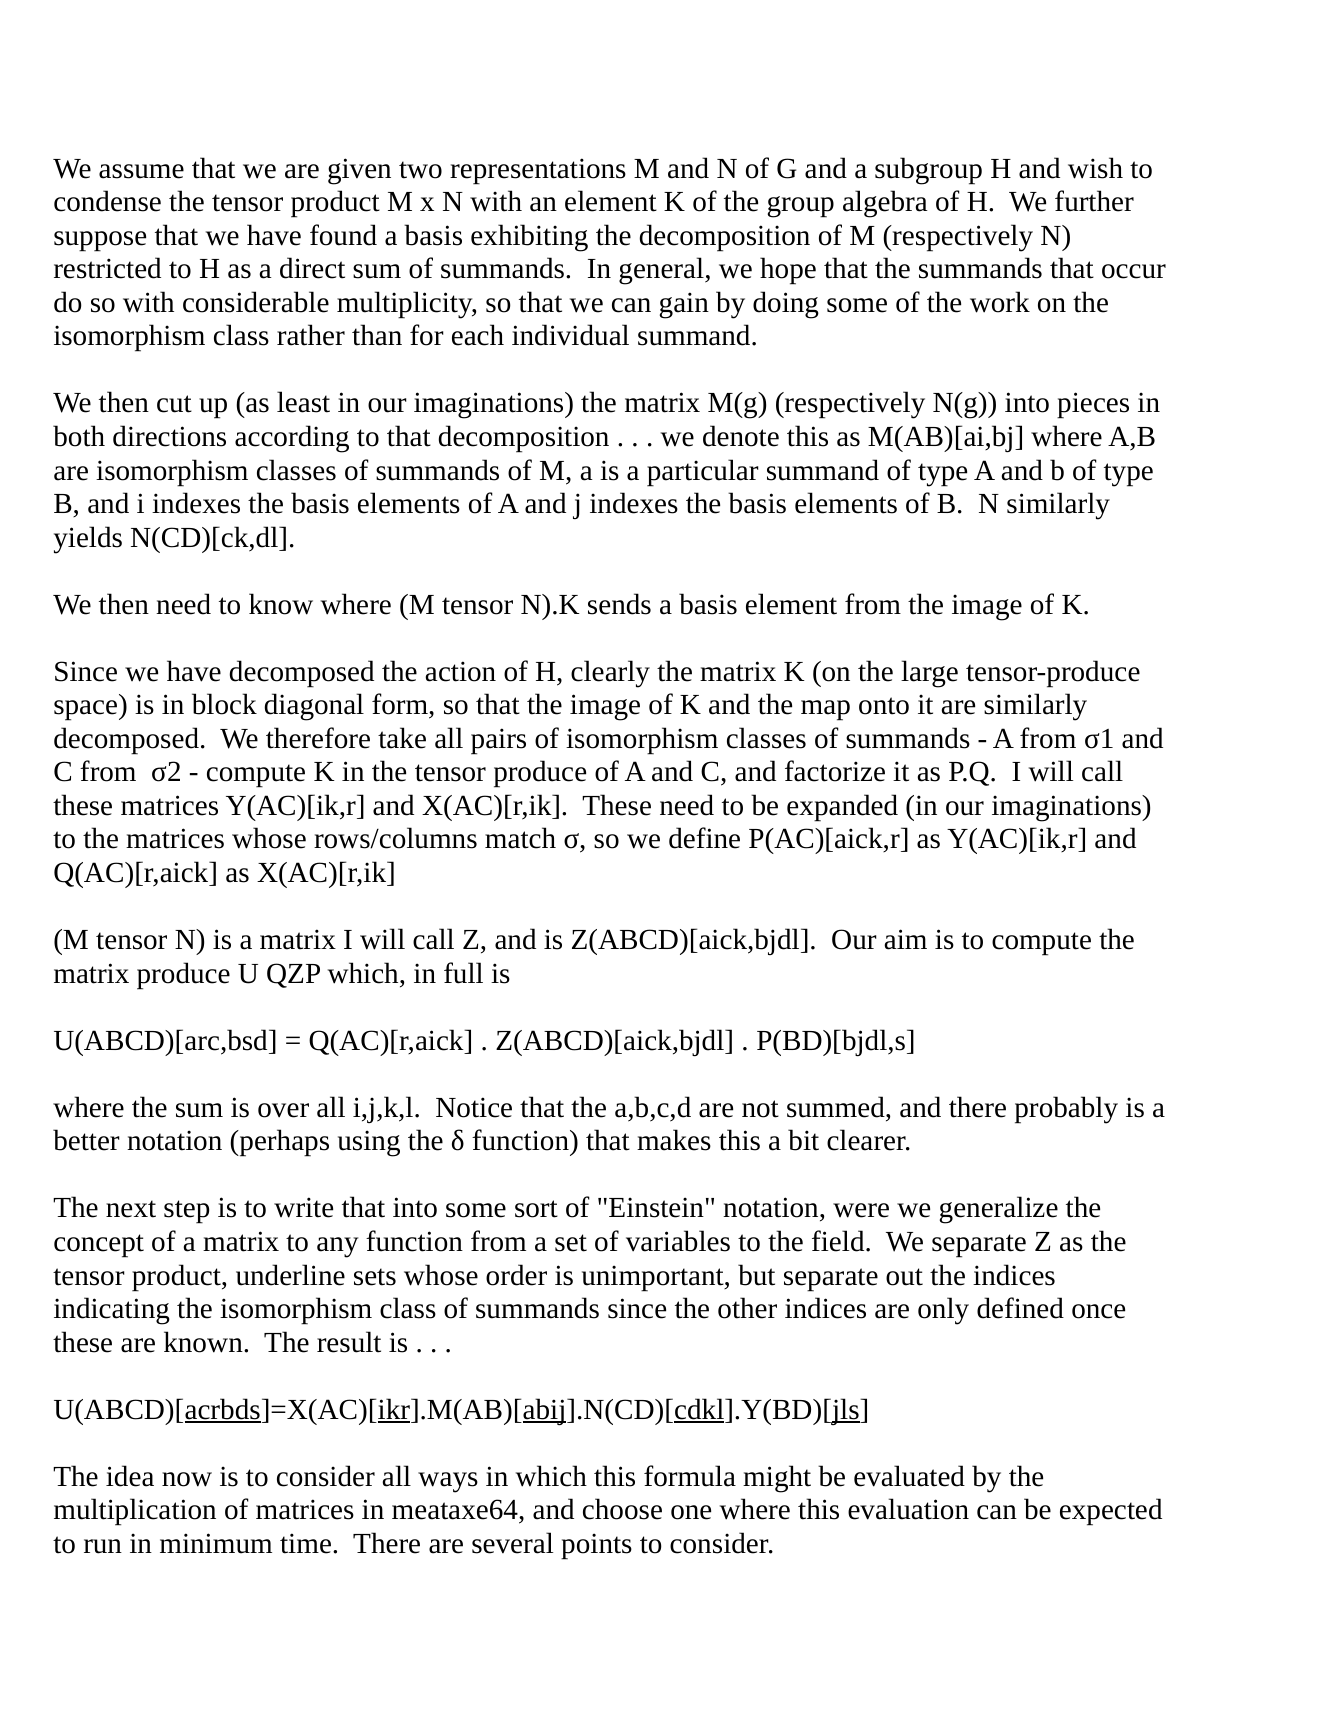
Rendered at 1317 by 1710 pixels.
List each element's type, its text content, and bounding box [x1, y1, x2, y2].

text The idea now is to consider all ways in which this formula might be evaluated by the multiplication of matrices in meataxe64, and choose one where this evaluation can be expected to run in minimum time. There are several points to consider. [53, 1459, 1174, 1559]
text (M tensor N) is a matrix I will call Z, and is Z(ABCD)[aick,bjdl]. Our aim is to compute the matrix produce U QZP which, in full is [53, 922, 1174, 989]
text We then cut up (as least in our imaginations) the matrix M(g) (respectively N(g)) into pieces in both directions according to that decomposition . . . we denote this as M(AB)[ai,bj] where A,B are isomorphism classes of summands of M, a is a particular summand of type A and b of type B, and i indexes the basis elements of A and j indexes the basis elements of B. N similarly yields N(CD)[ck,dl]. [53, 386, 1174, 553]
text U(ABCD)[arc,bsd] = Q(AC)[r,aick] . Z(ABCD)[aick,bjdl] . P(BD)[bjdl,s] [53, 1023, 1174, 1056]
text We assume that we are given two representations M and N of G and a subgroup H and wish to condense the tensor product M x N with an element K of the group algebra of H. We further suppose that we have found a basis exhibiting the decomposition of M (respectively N) restricted to H as a direct sum of summands. In general, we hope that the summands that occur do so with considerable multiplicity, so that we can gain by doing some of the work on the isomorphism class rather than for each individual summand. [53, 151, 1174, 352]
text The next step is to write that into some sort of "Einstein" notation, were we generalize the concept of a matrix to any function from a set of variables to the field. We separate Z as the tensor product, underline sets whose order is unimportant, but separate out the indices indicating the isomorphism class of summands since the other indices are only defined once these are known. The result is . . . [53, 1191, 1174, 1358]
text Since we have decomposed the action of H, clearly the matrix K (on the large tensor-produce space) is in block diagonal form, so that the image of K and the map onto it are similarly decomposed. We therefore take all pairs of isomorphism classes of summands - A from σ1 and C from σ2 - compute K in the tensor produce of A and C, and factorize it as P.Q. I will call these matrices Y(AC)[ik,r] and X(AC)[r,ik]. These need to be expanded (in our imaginations) to the matrices whose rows/columns match σ, so we define P(AC)[aick,r] as Y(AC)[ik,r] and Q(AC)[r,aick] as X(AC)[r,ik] [53, 654, 1174, 889]
text where the sum is over all i,j,k,l. Notice that the a,b,c,d are not summed, and there probably is a better notation (perhaps using the δ function) that makes this a bit clearer. [53, 1090, 1174, 1157]
text U(ABCD)[acrbds]=X(AC)[ikr].M(AB)[abij].N(CD)[cdkl].Y(BD)[jls] [53, 1392, 1174, 1425]
text We then need to know where (M tensor N).K sends a basis element from the image of K. [53, 587, 1174, 620]
